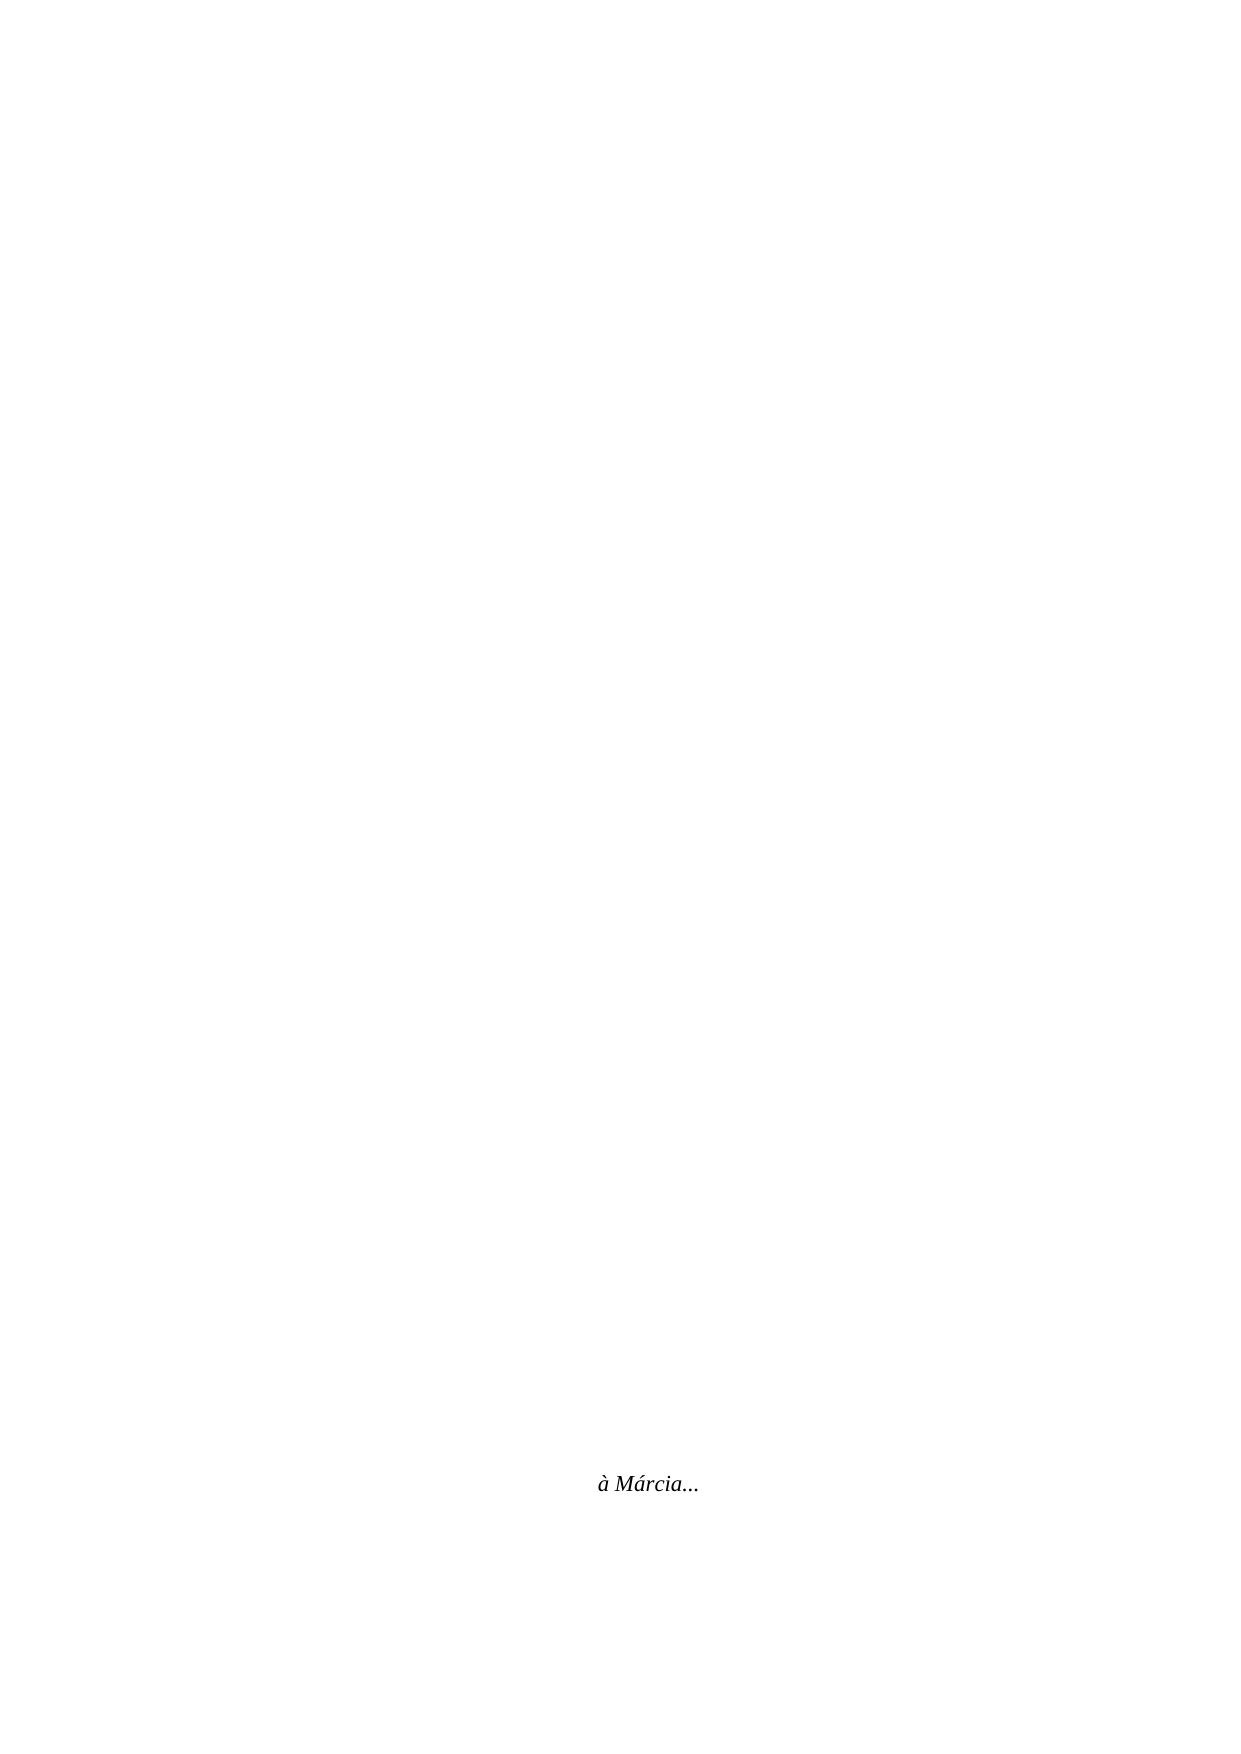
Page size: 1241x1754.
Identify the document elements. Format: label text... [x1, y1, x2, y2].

text à Márcia... [177, 1470, 1122, 1496]
